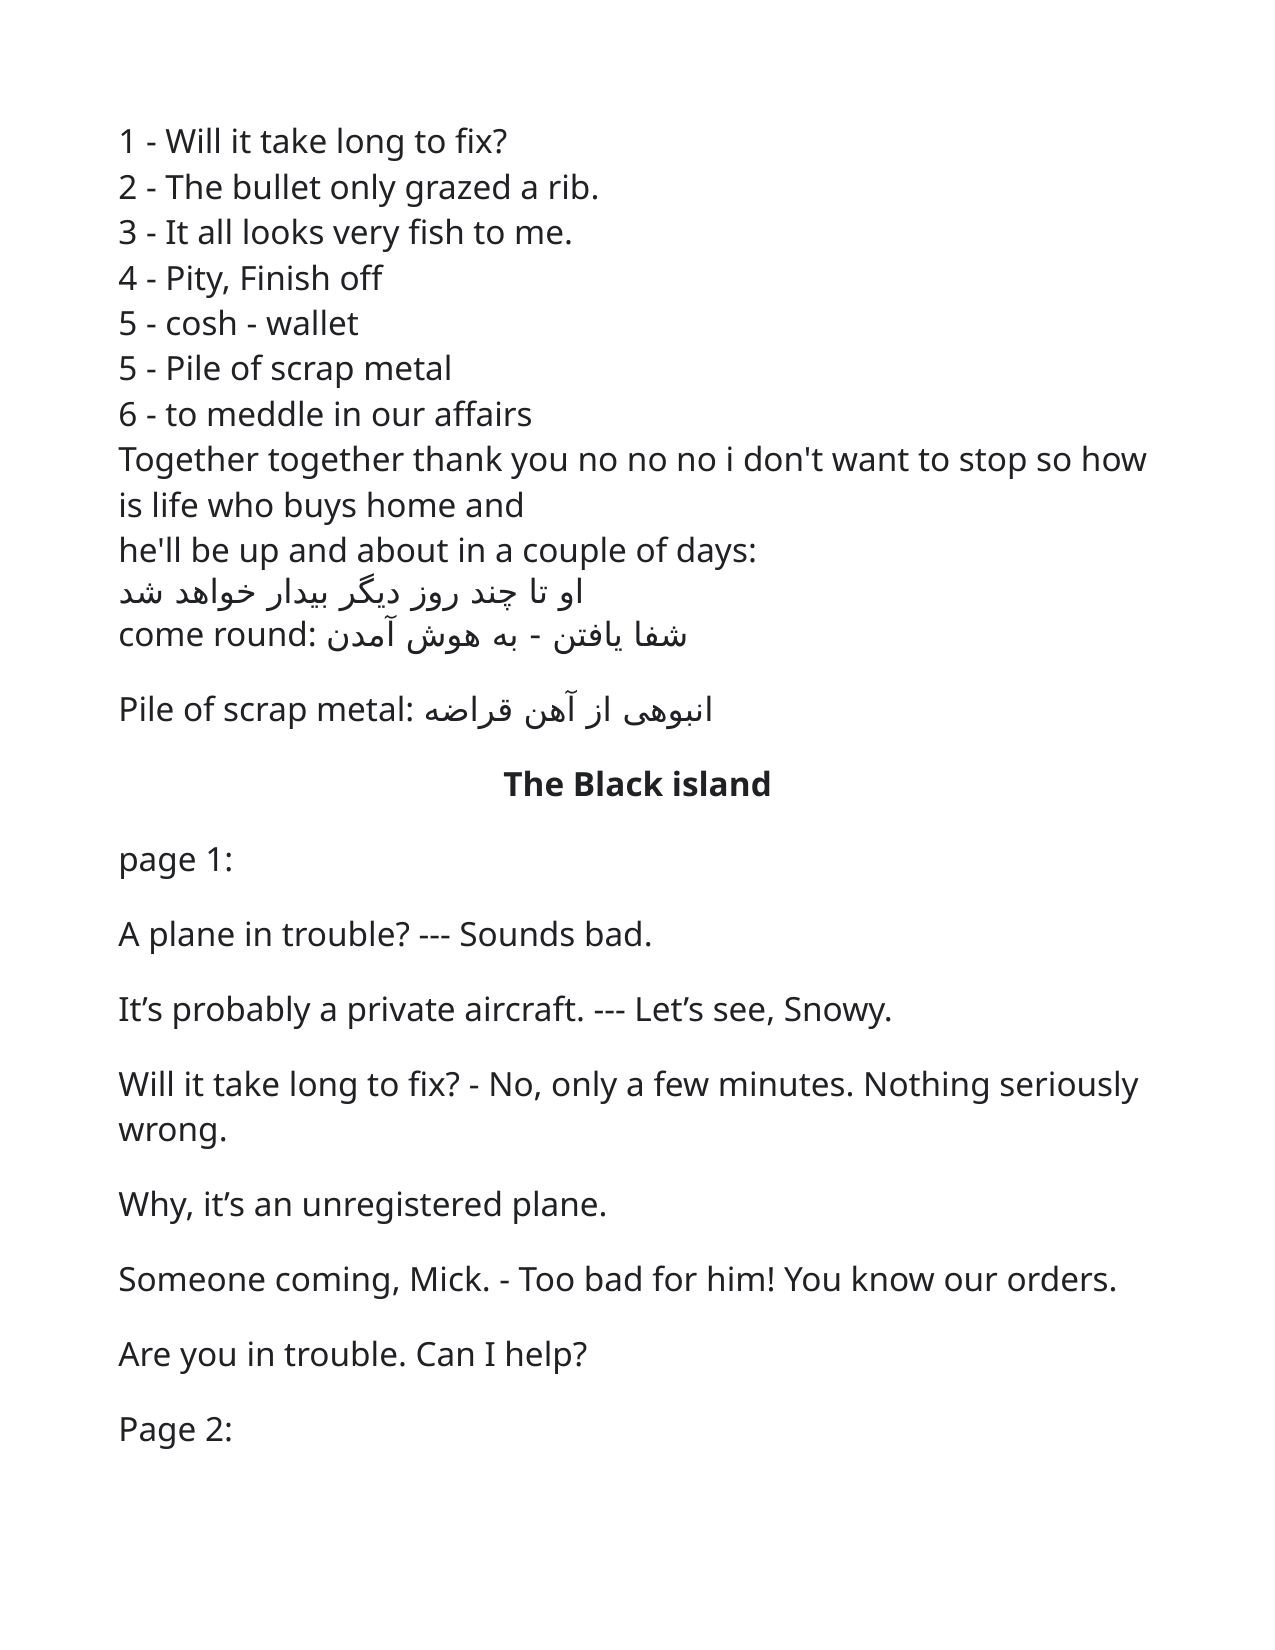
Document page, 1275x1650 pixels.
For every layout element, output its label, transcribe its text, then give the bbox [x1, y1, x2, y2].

text It’s probably a private aircraft. --- Let’s see, Snowy. [118, 986, 1157, 1031]
text Will it take long to fix? - No, only a few minutes. Nothing seriously wrong. [118, 1061, 1157, 1151]
text Pile of scrap metal: انبوهی از آهن قراضه [118, 686, 1157, 731]
text Are you in trouble. Can I help? [118, 1331, 1157, 1376]
text Someone coming, Mick. - Too bad for him! You know our orders. [118, 1256, 1157, 1301]
text A plane in trouble? --- Sounds bad. [118, 911, 1157, 956]
text The Black island [118, 761, 1157, 806]
text Why, it’s an unregistered plane. [118, 1181, 1157, 1226]
text Page 2: [118, 1406, 1157, 1451]
text page 1: [118, 836, 1157, 881]
text 1 - Will it take long to fix? 2 - The bullet only grazed a rib. 3 - It all looks very fish to me. 4 - Pity, Finish off 5 - cosh - wallet 5 - Pile of scrap metal 6 - to meddle in our affairs Together together thank you no no no i don't want to stop so how is life who buys home and he'll be up and about in a couple of days: او تا چند روز دیگر بیدار خواهد شد come round: شفا یافتن - به هوش آمدن [118, 118, 1157, 657]
